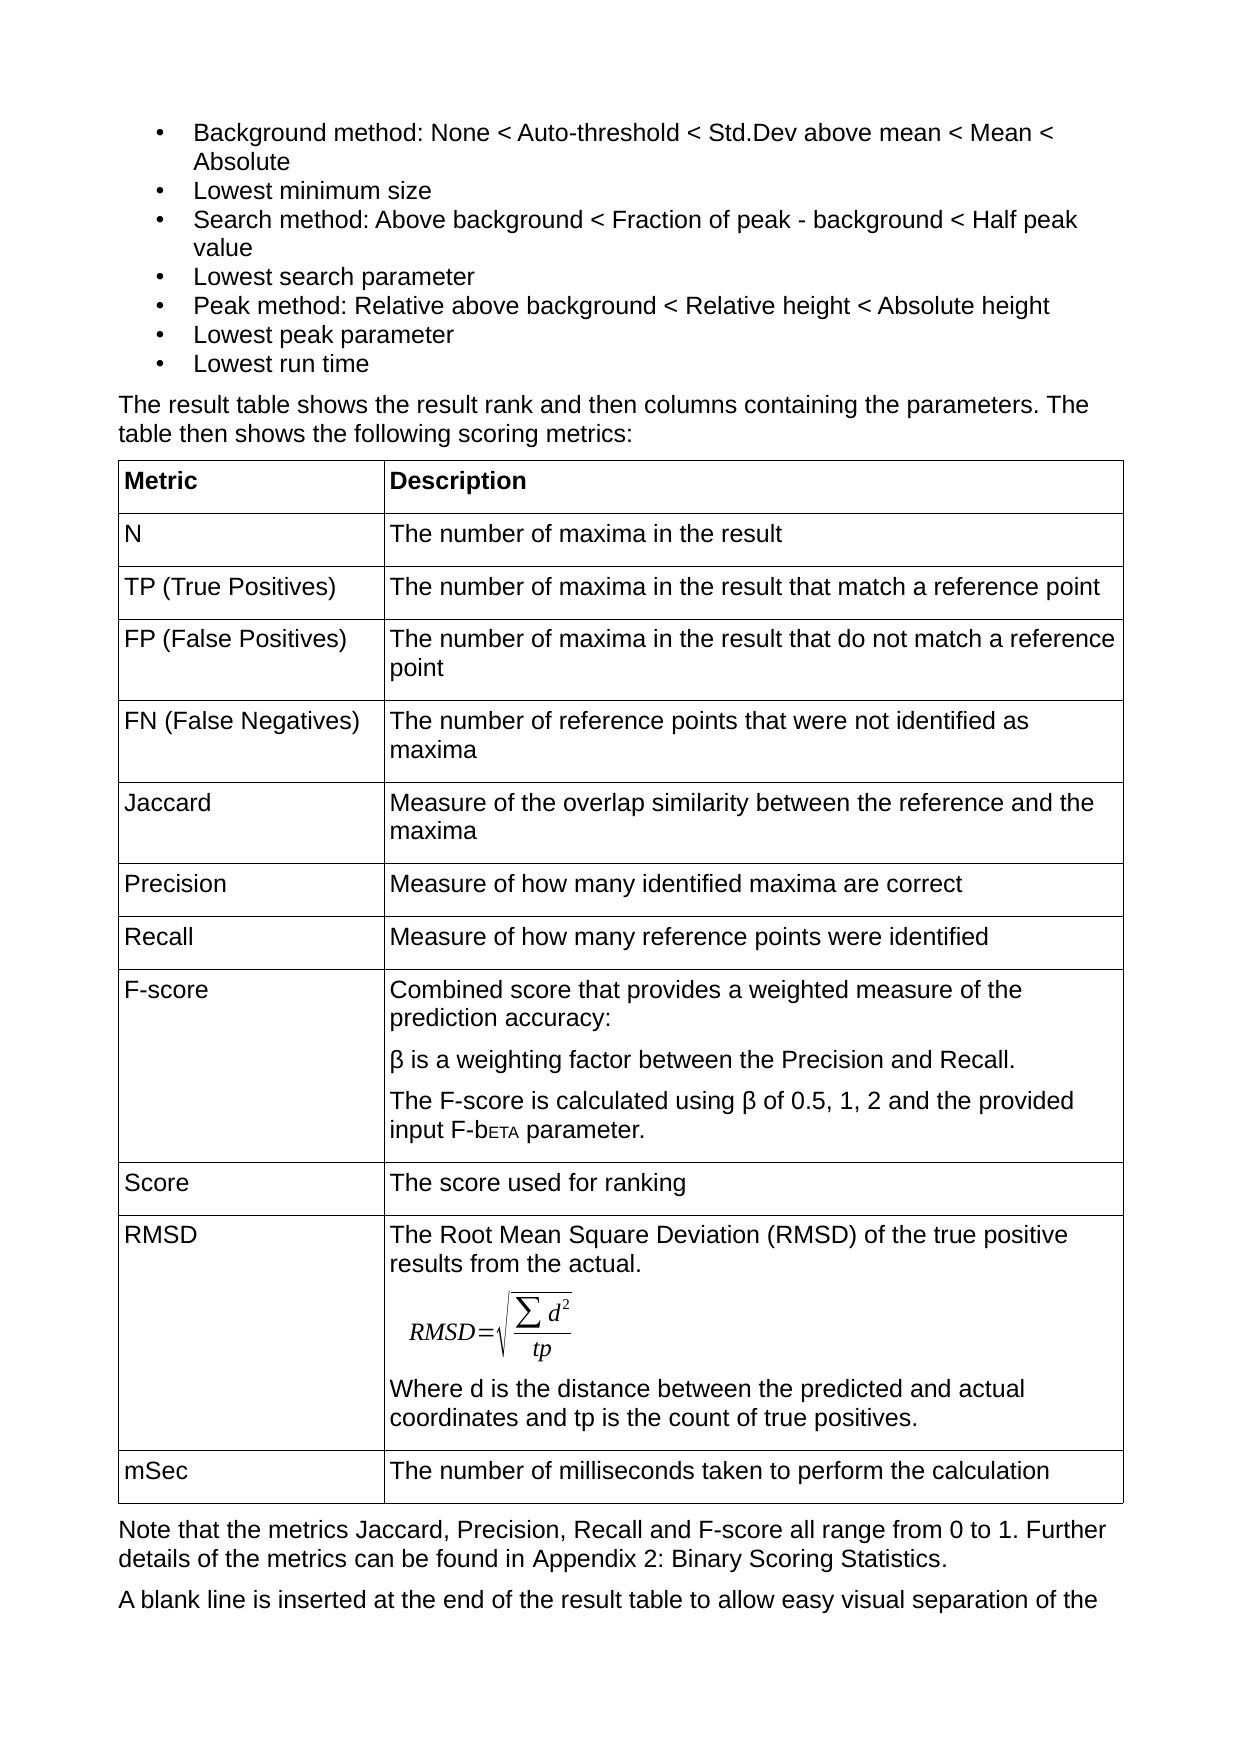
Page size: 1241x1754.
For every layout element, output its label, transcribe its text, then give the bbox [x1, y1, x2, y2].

list Lowest minimum size [156, 176, 1122, 204]
table_cell The number of milliseconds taken to perform the calculation [385, 1451, 1123, 1503]
table_cell The number of maxima in the result that do not match a reference point [385, 620, 1123, 700]
table_cell FN (False Negatives) [119, 701, 384, 782]
table_header Description [385, 461, 1123, 513]
table_cell Measure of how many reference points were identified [385, 917, 1123, 969]
table_cell The number of maxima in the result [385, 514, 1123, 566]
table_cell Score [119, 1163, 384, 1214]
list Lowest search parameter [156, 262, 1122, 291]
list Background method: None < Auto-threshold < Std.Dev above mean < Mean < Absolute [156, 118, 1122, 176]
text Note that the metrics Jaccard, Precision, Recall and F-score all range from 0 to 1. Further details of the metrics can be found in Appendix 2: Binary Scoring Statistics. [118, 1516, 1122, 1573]
text The result table shows the result rank and then columns containing the parameters. The table then shows the following scoring metrics: [118, 390, 1122, 448]
table_cell RMSD [119, 1216, 384, 1450]
table_cell The score used for ranking [385, 1163, 1123, 1214]
table_cell The number of maxima in the result that match a reference point [385, 567, 1123, 618]
list Search method: Above background < Fraction of peak - background < Half peak value [156, 204, 1122, 262]
list Lowest run time [156, 349, 1122, 378]
table_cell N [119, 514, 384, 566]
table_cell The Root Mean Square Deviation (RMSD) of the true positive results from the actual. Where d is the distance between the predicted and actual coordinates and tp is the count of true positives. [385, 1216, 1123, 1450]
table_cell TP (True Positives) [119, 567, 384, 618]
table_header Metric [119, 461, 384, 513]
list Peak method: Relative above background < Relative height < Absolute height [156, 291, 1122, 320]
text A blank line is inserted at the end of the result table to allow easy visual separation of the [118, 1585, 1122, 1614]
table_cell Jaccard [119, 783, 384, 863]
table_cell The number of reference points that were not identified as maxima [385, 701, 1123, 782]
table_cell F-score [119, 970, 384, 1162]
table_cell Measure of how many identified maxima are correct [385, 864, 1123, 916]
table_cell Precision [119, 864, 384, 916]
table_cell Combined score that provides a weighted measure of the prediction accuracy: β is a weighting factor between the Precision and Recall. The F-score is calculated using β of 0.5, 1, 2 and the provided input F-beta parameter. [385, 970, 1123, 1162]
table_cell Measure of the overlap similarity between the reference and the maxima [385, 783, 1123, 863]
table_cell FP (False Positives) [119, 620, 384, 700]
list Lowest peak parameter [156, 320, 1122, 349]
table_cell mSec [119, 1451, 384, 1503]
table_cell Recall [119, 917, 384, 969]
